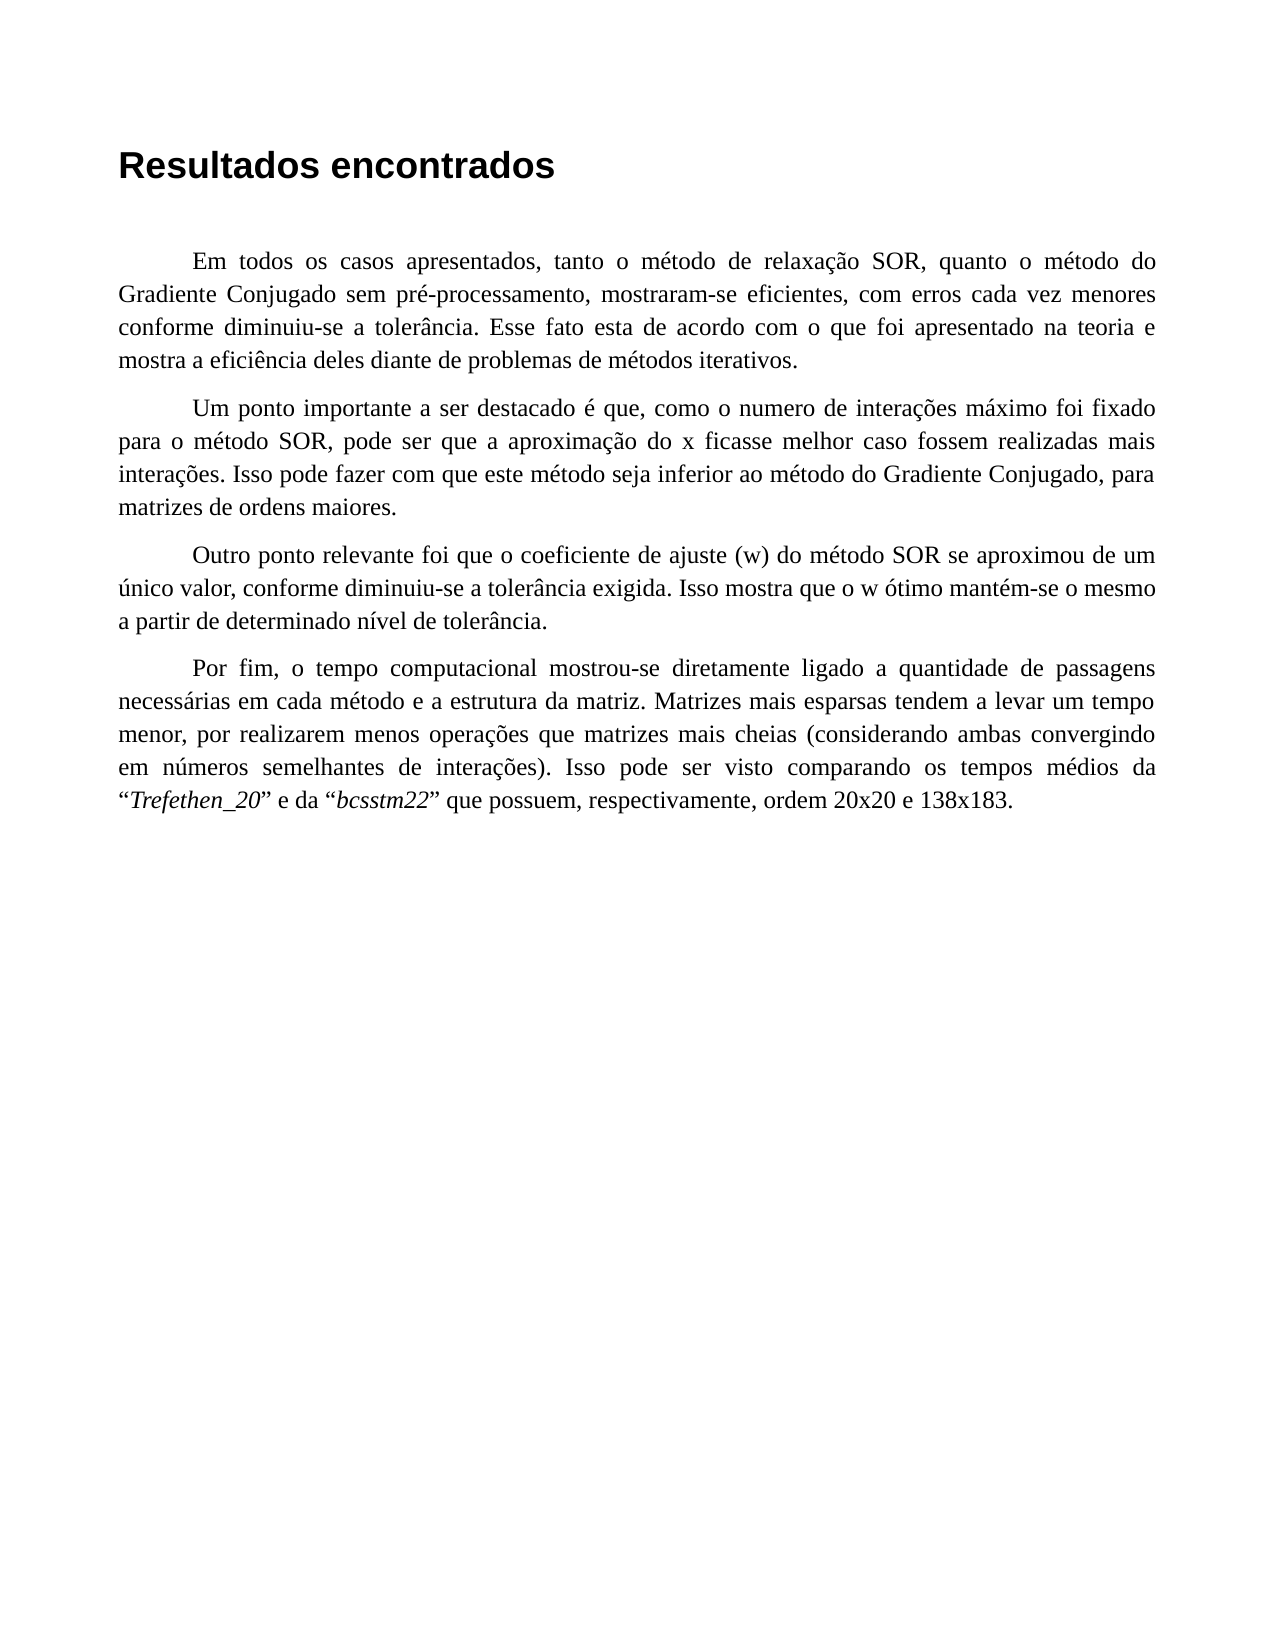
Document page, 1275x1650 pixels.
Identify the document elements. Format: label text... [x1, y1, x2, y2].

text Outro ponto relevante foi que o coeficiente de ajuste (w) do método SOR se aproximou de um único valor, conforme diminuiu-se a tolerância exigida. Isso mostra que o w ótimo mantém-se o mesmo a partir de determinado nível de tolerância. [118, 540, 1157, 634]
text Um ponto importante a ser destacado é que, como o numero de interações máximo foi fixado para o método SOR, pode ser que a aproximação do x ficasse melhor caso fossem realizadas mais interações. Isso pode fazer com que este método seja inferior ao método do Gradiente Conjugado, para matrizes de ordens maiores. [118, 393, 1157, 521]
subtitle Resultados encontrados [118, 143, 1157, 186]
text Por fim, o tempo computacional mostrou-se diretamente ligado a quantidade de passagens necessárias em cada método e a estrutura da matriz. Matrizes mais esparsas tendem a levar um tempo menor, por realizarem menos operações que matrizes mais cheias (considerando ambas convergindo em números semelhantes de interações). Isso pode ser visto comparando os tempos médios da “Trefethen_20” e da “bcsstm22” que possuem, respectivamente, ordem 20x20 e 138x183. [118, 653, 1157, 814]
text Em todos os casos apresentados, tanto o método de relaxação SOR, quanto o método do Gradiente Conjugado sem pré-processamento, mostraram-se eficientes, com erros cada vez menores conforme diminuiu-se a tolerância. Esse fato esta de acordo com o que foi apresentado na teoria e mostra a eficiência deles diante de problemas de métodos iterativos. [118, 246, 1157, 374]
